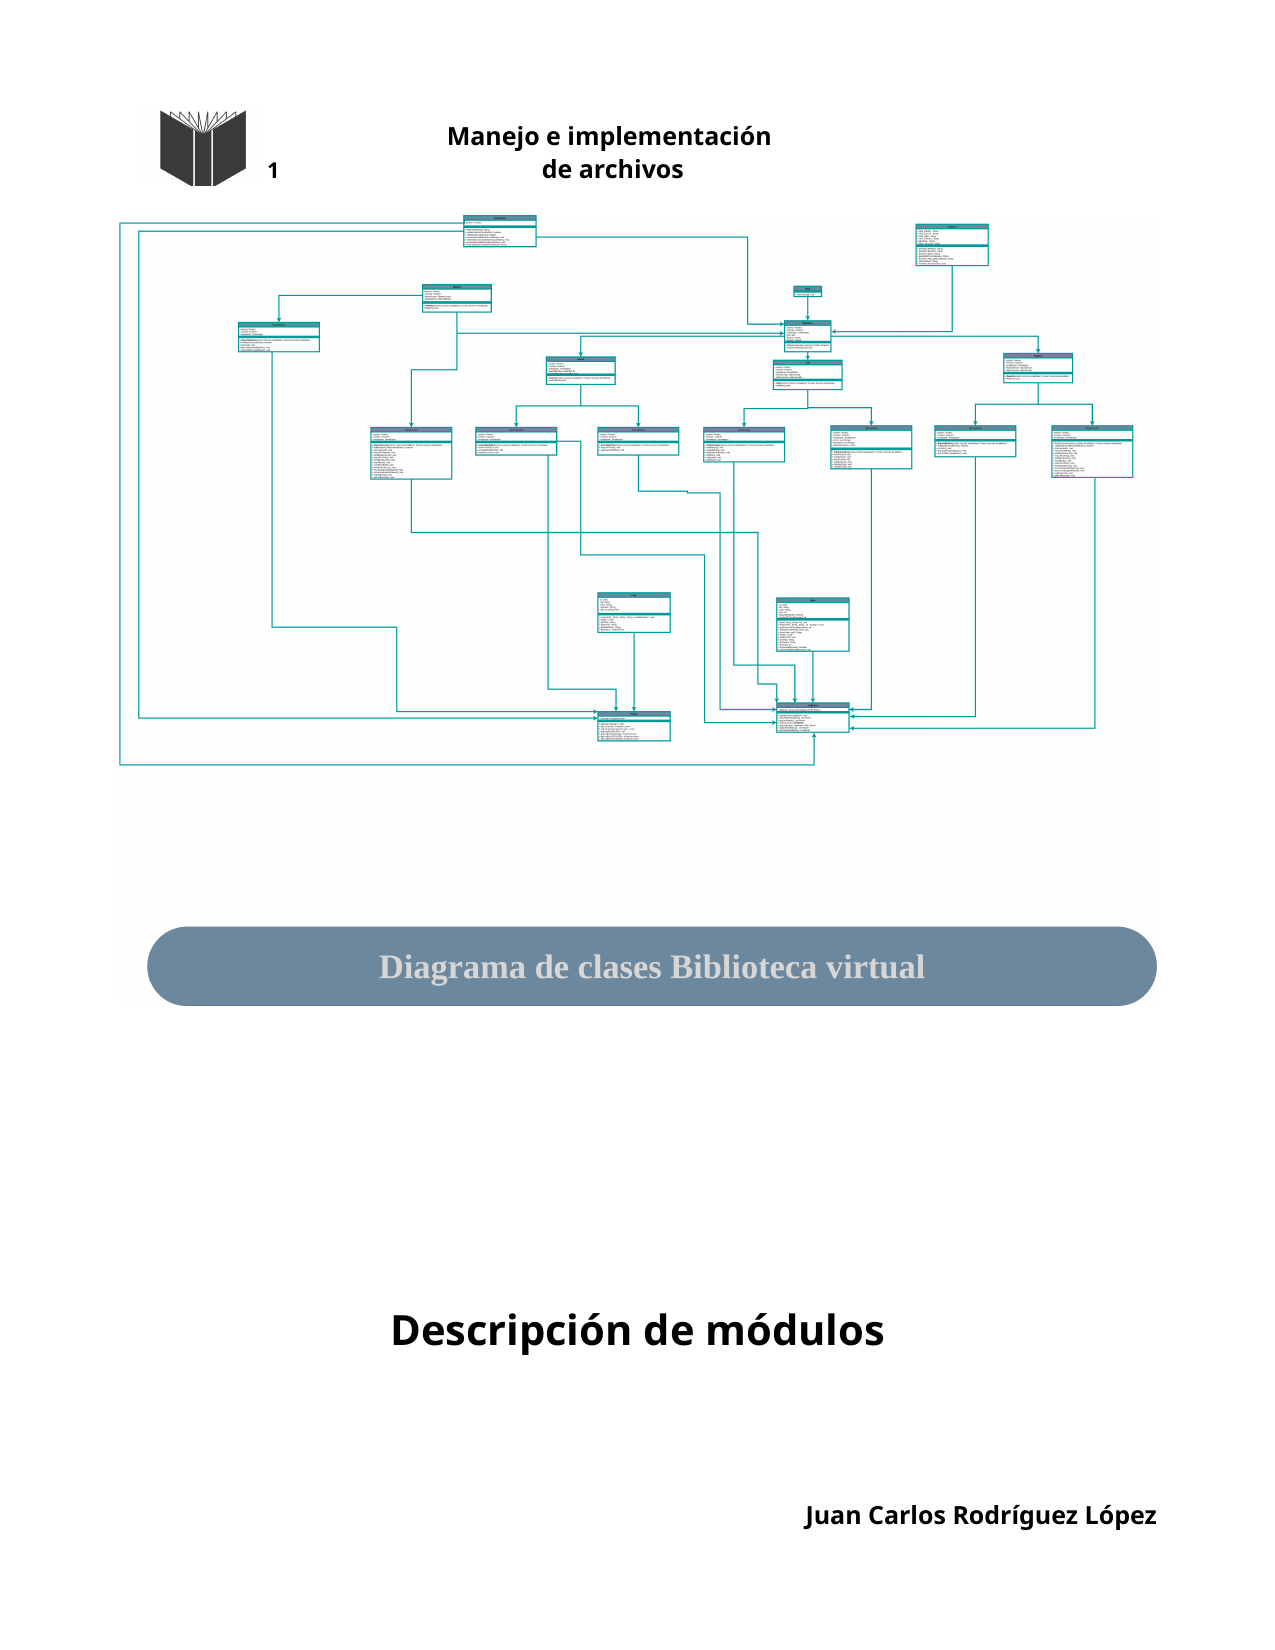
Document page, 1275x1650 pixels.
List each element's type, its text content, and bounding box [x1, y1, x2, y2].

picture [118, 215, 1157, 1006]
picture [136, 107, 264, 186]
text Descripción de módulos [118, 1300, 1157, 1357]
